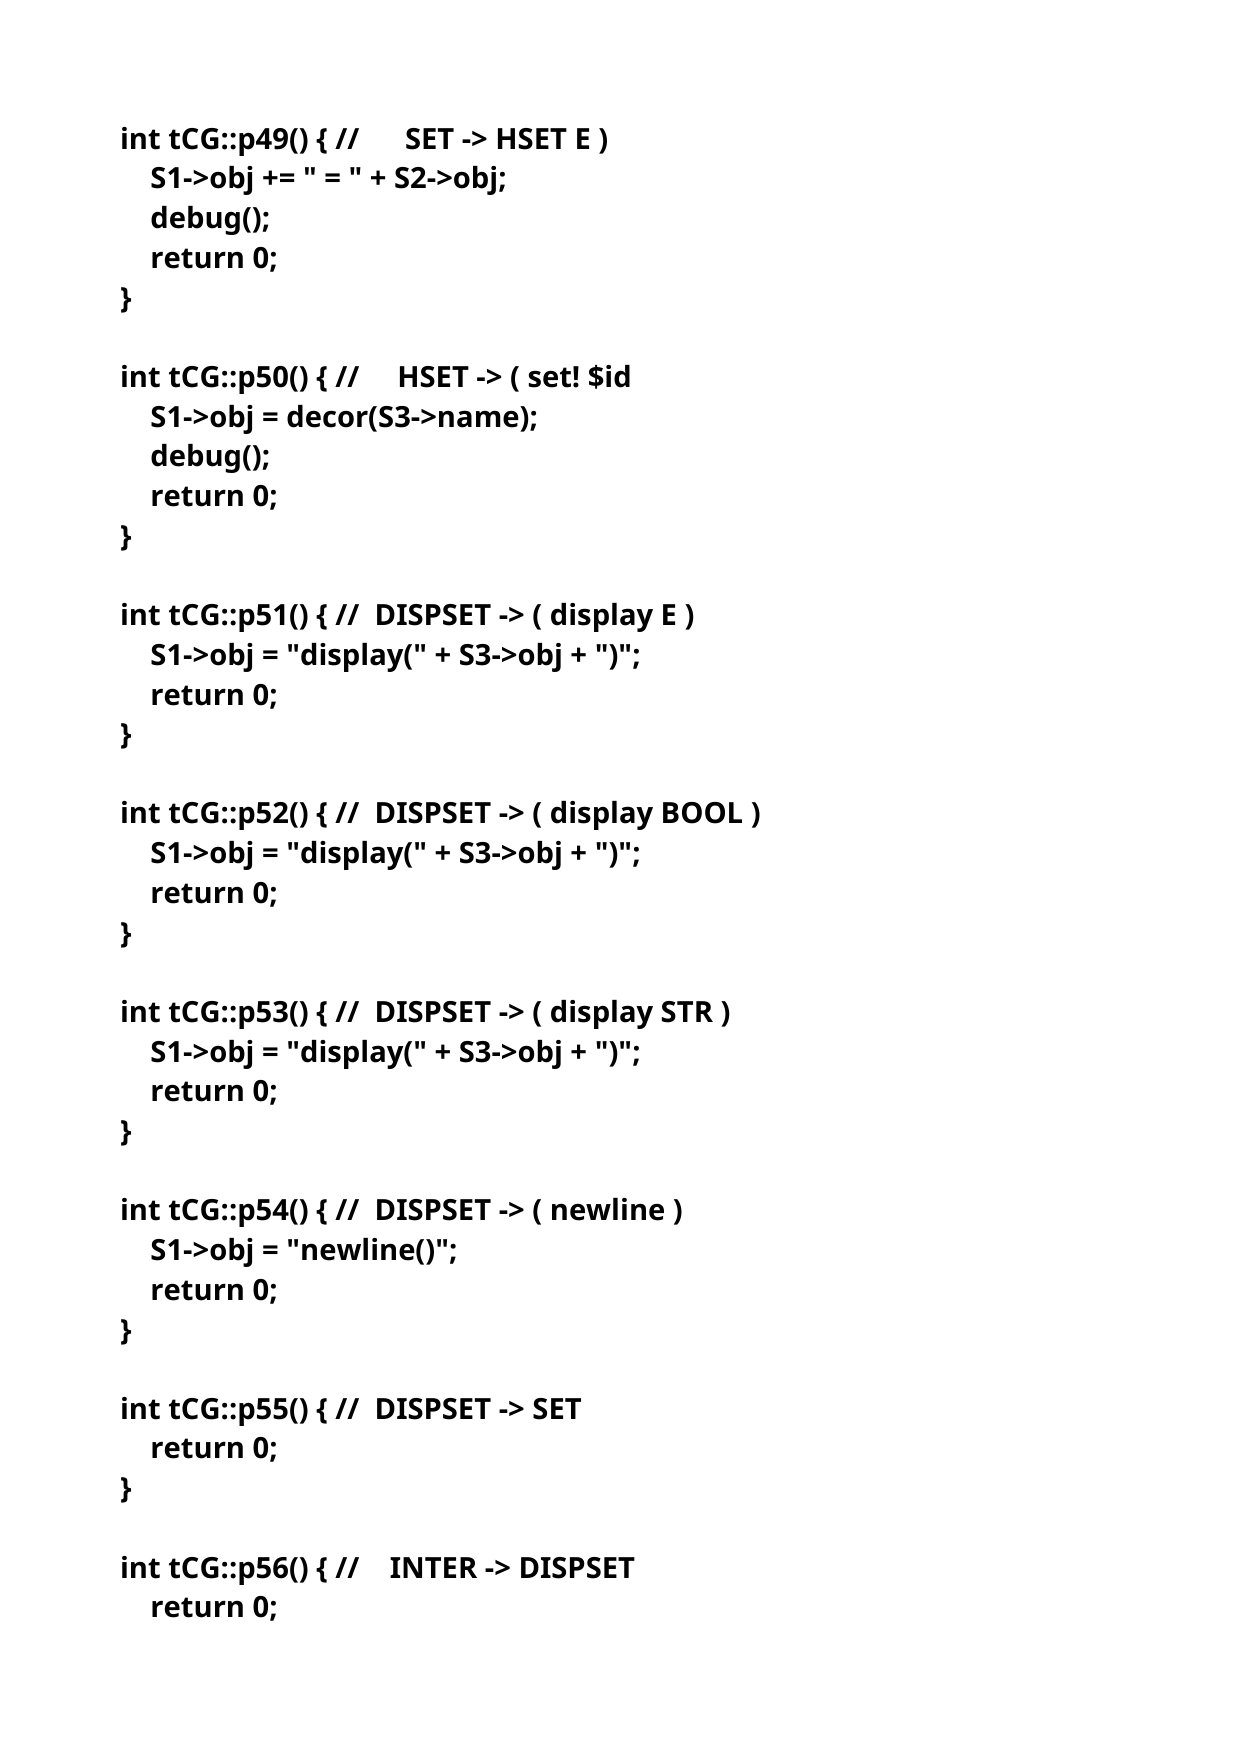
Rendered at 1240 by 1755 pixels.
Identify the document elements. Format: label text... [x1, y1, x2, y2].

text int tCG::p52() { // DISPSET -> ( display BOOL ) [120, 793, 1120, 832]
text int tCG::p50() { // HSET -> ( set! $id [120, 356, 1120, 396]
text } [120, 277, 1120, 317]
text S1->obj += " = " + S2->obj; [120, 158, 1120, 197]
text S1->obj = "display(" + S3->obj + ")"; [120, 634, 1120, 674]
text return 0; [120, 1587, 1120, 1626]
text } [120, 1467, 1120, 1507]
text int tCG::p51() { // DISPSET -> ( display E ) [120, 594, 1120, 634]
text } [120, 713, 1120, 753]
text } [120, 912, 1120, 952]
text int tCG::p55() { // DISPSET -> SET [120, 1388, 1120, 1428]
text int tCG::p56() { // INTER -> DISPSET [120, 1547, 1120, 1587]
text S1->obj = "display(" + S3->obj + ")"; [120, 1031, 1120, 1071]
text return 0; [120, 475, 1120, 515]
text return 0; [120, 1269, 1120, 1309]
text int tCG::p53() { // DISPSET -> ( display STR ) [120, 991, 1120, 1031]
text S1->obj = "newline()"; [120, 1229, 1120, 1269]
text S1->obj = decor(S3->name); [120, 396, 1120, 436]
text S1->obj = "display(" + S3->obj + ")"; [120, 832, 1120, 872]
text return 0; [120, 674, 1120, 713]
text int tCG::p49() { // SET -> HSET E ) [120, 118, 1120, 158]
text return 0; [120, 1071, 1120, 1110]
text return 0; [120, 872, 1120, 912]
text int tCG::p54() { // DISPSET -> ( newline ) [120, 1190, 1120, 1229]
text } [120, 1110, 1120, 1150]
text debug(); [120, 436, 1120, 475]
text return 0; [120, 1428, 1120, 1467]
text return 0; [120, 237, 1120, 277]
text } [120, 515, 1120, 555]
text debug(); [120, 197, 1120, 237]
text } [120, 1309, 1120, 1348]
